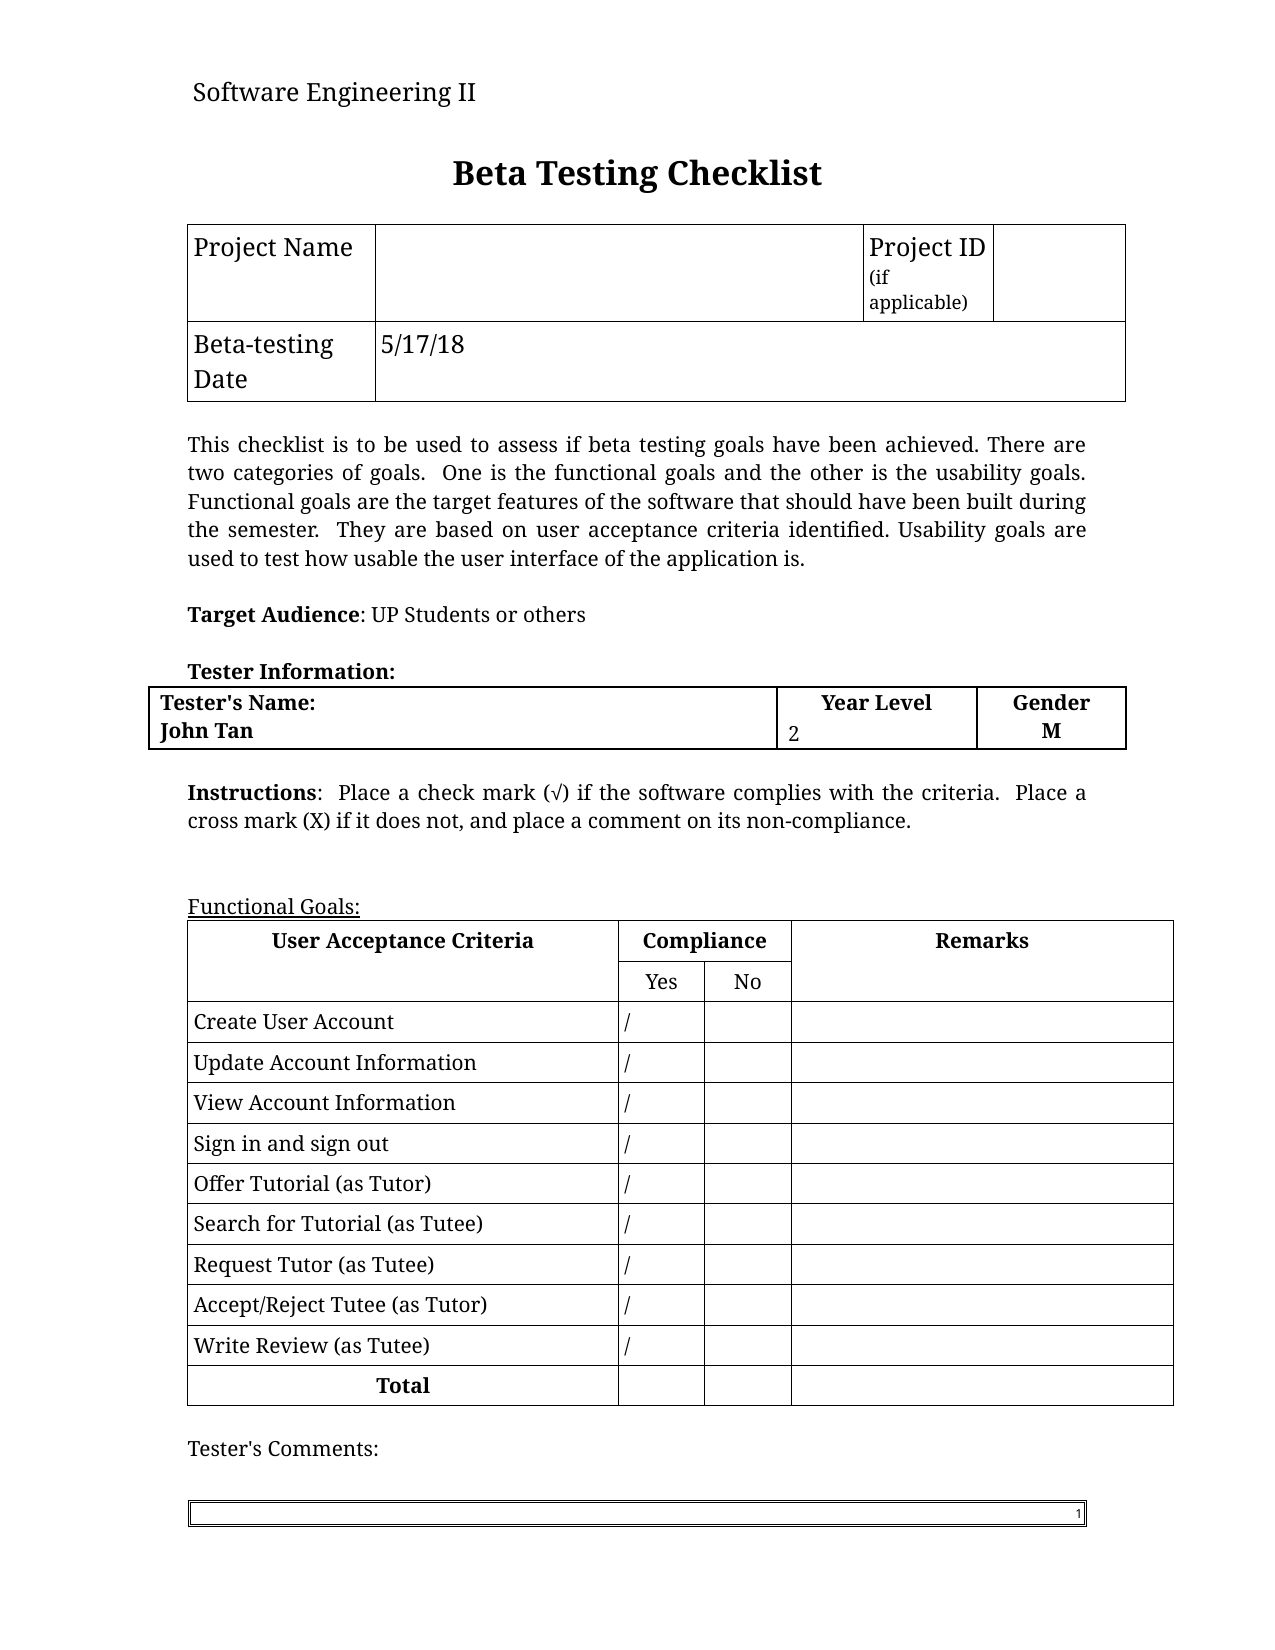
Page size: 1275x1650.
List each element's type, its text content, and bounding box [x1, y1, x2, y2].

table_cell [705, 1204, 791, 1244]
text Beta Testing Checklist [187, 150, 1087, 195]
text Instructions: Place a check mark (√) if the software complies with the criteria. Place a cross mark (X) if it does not, and place a comment on its non-compliance. [187, 778, 1087, 835]
table_cell Search for Tutorial (as Tutee) [188, 1204, 618, 1244]
table_header Remarks [792, 921, 1173, 1001]
table_cell [792, 1285, 1173, 1324]
table_cell Write Review (as Tutee) [188, 1326, 618, 1365]
table_cell / [619, 1245, 704, 1284]
table_cell [705, 1285, 791, 1324]
table_cell Beta-testing Date [188, 322, 375, 401]
text This checklist is to be used to assess if beta testing goals have been achieved. There are two categories of goals. One is the functional goals and the other is the usability goals. Functional goals are the target features of the software that should have been built during the semester. They are based on user acceptance criteria identified. Usability goals are used to test how usable the user interface of the application is. [187, 430, 1087, 572]
table_cell [792, 1164, 1173, 1203]
table_cell [792, 1366, 1173, 1405]
table_cell / [619, 1124, 704, 1163]
table_header Project Name [188, 225, 375, 321]
table_cell 2 [778, 717, 976, 748]
text Functional Goals: [187, 892, 1087, 920]
table_cell No [705, 962, 791, 1001]
table_cell Request Tutor (as Tutee) [188, 1245, 618, 1284]
table_cell [792, 1043, 1173, 1082]
table_cell View Account Information [188, 1083, 618, 1122]
table_cell [792, 1245, 1173, 1284]
table_cell / [619, 1285, 704, 1324]
table_cell [792, 1326, 1173, 1365]
table_cell [792, 1204, 1173, 1244]
table_cell [792, 1083, 1173, 1122]
table_cell / [619, 1204, 704, 1244]
table_header [376, 225, 863, 321]
table_cell [705, 1002, 791, 1042]
table_cell Accept/Reject Tutee (as Tutor) [188, 1285, 618, 1324]
table_cell [792, 1124, 1173, 1163]
table_header Compliance [619, 921, 791, 961]
table_cell Yes [619, 962, 704, 1001]
text Tester Information: [187, 657, 1087, 686]
table_cell / [619, 1164, 704, 1203]
table_cell / [619, 1326, 704, 1365]
table_cell [705, 1245, 791, 1284]
table_header Gender M [978, 688, 1125, 748]
table_cell [705, 1124, 791, 1163]
table_cell Create User Account [188, 1002, 618, 1042]
table_cell [705, 1043, 791, 1082]
table_cell Update Account Information [188, 1043, 618, 1082]
table_cell / [619, 1043, 704, 1082]
table_header Year Level [778, 688, 976, 717]
table_cell [792, 1002, 1173, 1042]
table_header Project ID (if applicable) [864, 225, 993, 321]
table_header [994, 225, 1125, 321]
table_header Tester's Name: John Tan [150, 688, 776, 748]
table_cell / [619, 1083, 704, 1122]
text Target Audience: UP Students or others [187, 601, 1087, 629]
table_cell Sign in and sign out [188, 1124, 618, 1163]
table_cell / [619, 1002, 704, 1042]
table_cell [705, 1164, 791, 1203]
table_cell 5/17/18 [376, 322, 1125, 401]
table_cell Offer Tutorial (as Tutor) [188, 1164, 618, 1203]
table_cell [619, 1366, 704, 1405]
table_cell Total [188, 1366, 618, 1405]
table_header User Acceptance Criteria [188, 921, 618, 1001]
table_cell [705, 1366, 791, 1405]
text Tester's Comments: [187, 1434, 1087, 1463]
table_cell [705, 1083, 791, 1122]
table_cell [705, 1326, 791, 1365]
